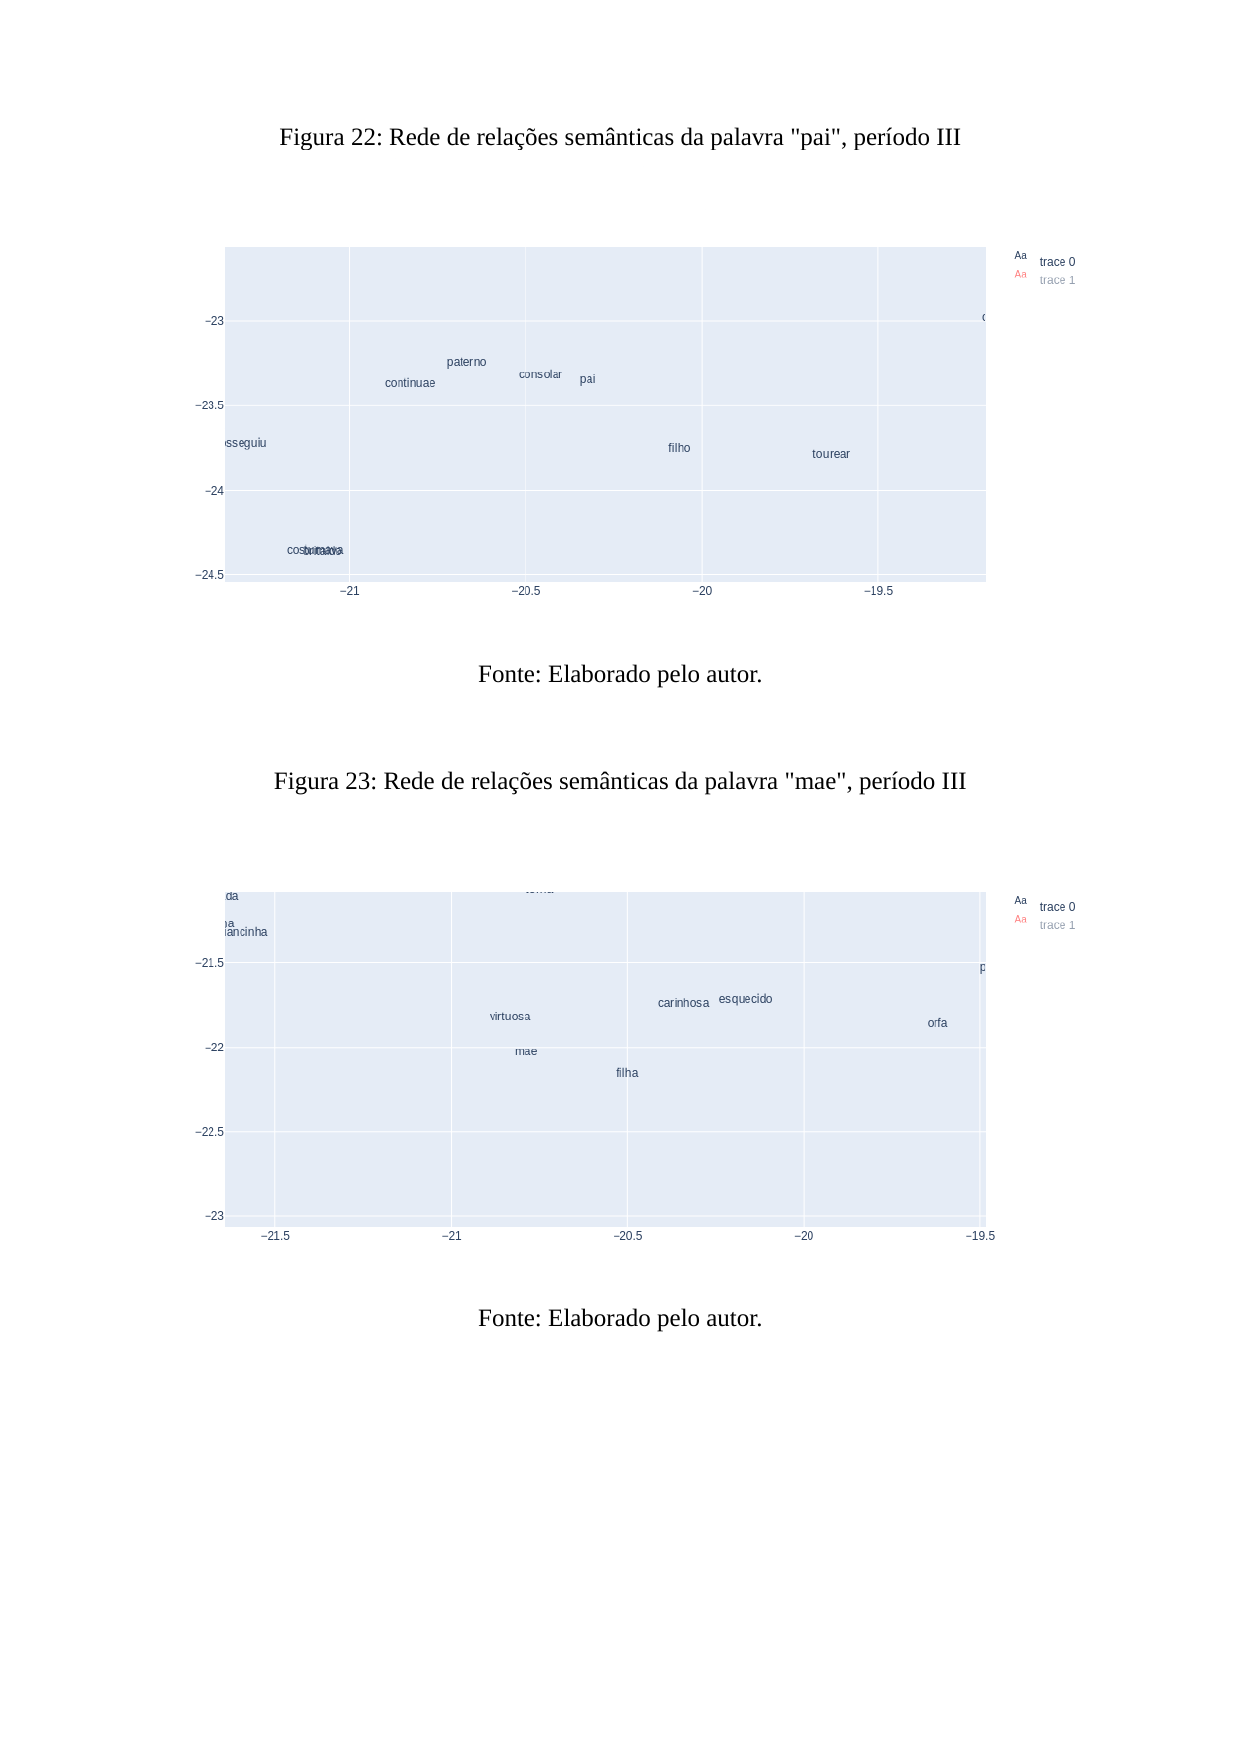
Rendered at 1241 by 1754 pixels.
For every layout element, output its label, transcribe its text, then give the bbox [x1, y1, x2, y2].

text Figura 23: Rede de relações semânticas da palavra "mae", período III [148, 766, 1093, 795]
picture [147, 150, 1093, 659]
text Figura 22: Rede de relações semânticas da palavra "pai", período III [148, 122, 1093, 150]
picture [147, 795, 1093, 1304]
text Fonte: Elaborado pelo autor. [148, 1304, 1093, 1332]
text Fonte: Elaborado pelo autor. [148, 659, 1093, 688]
